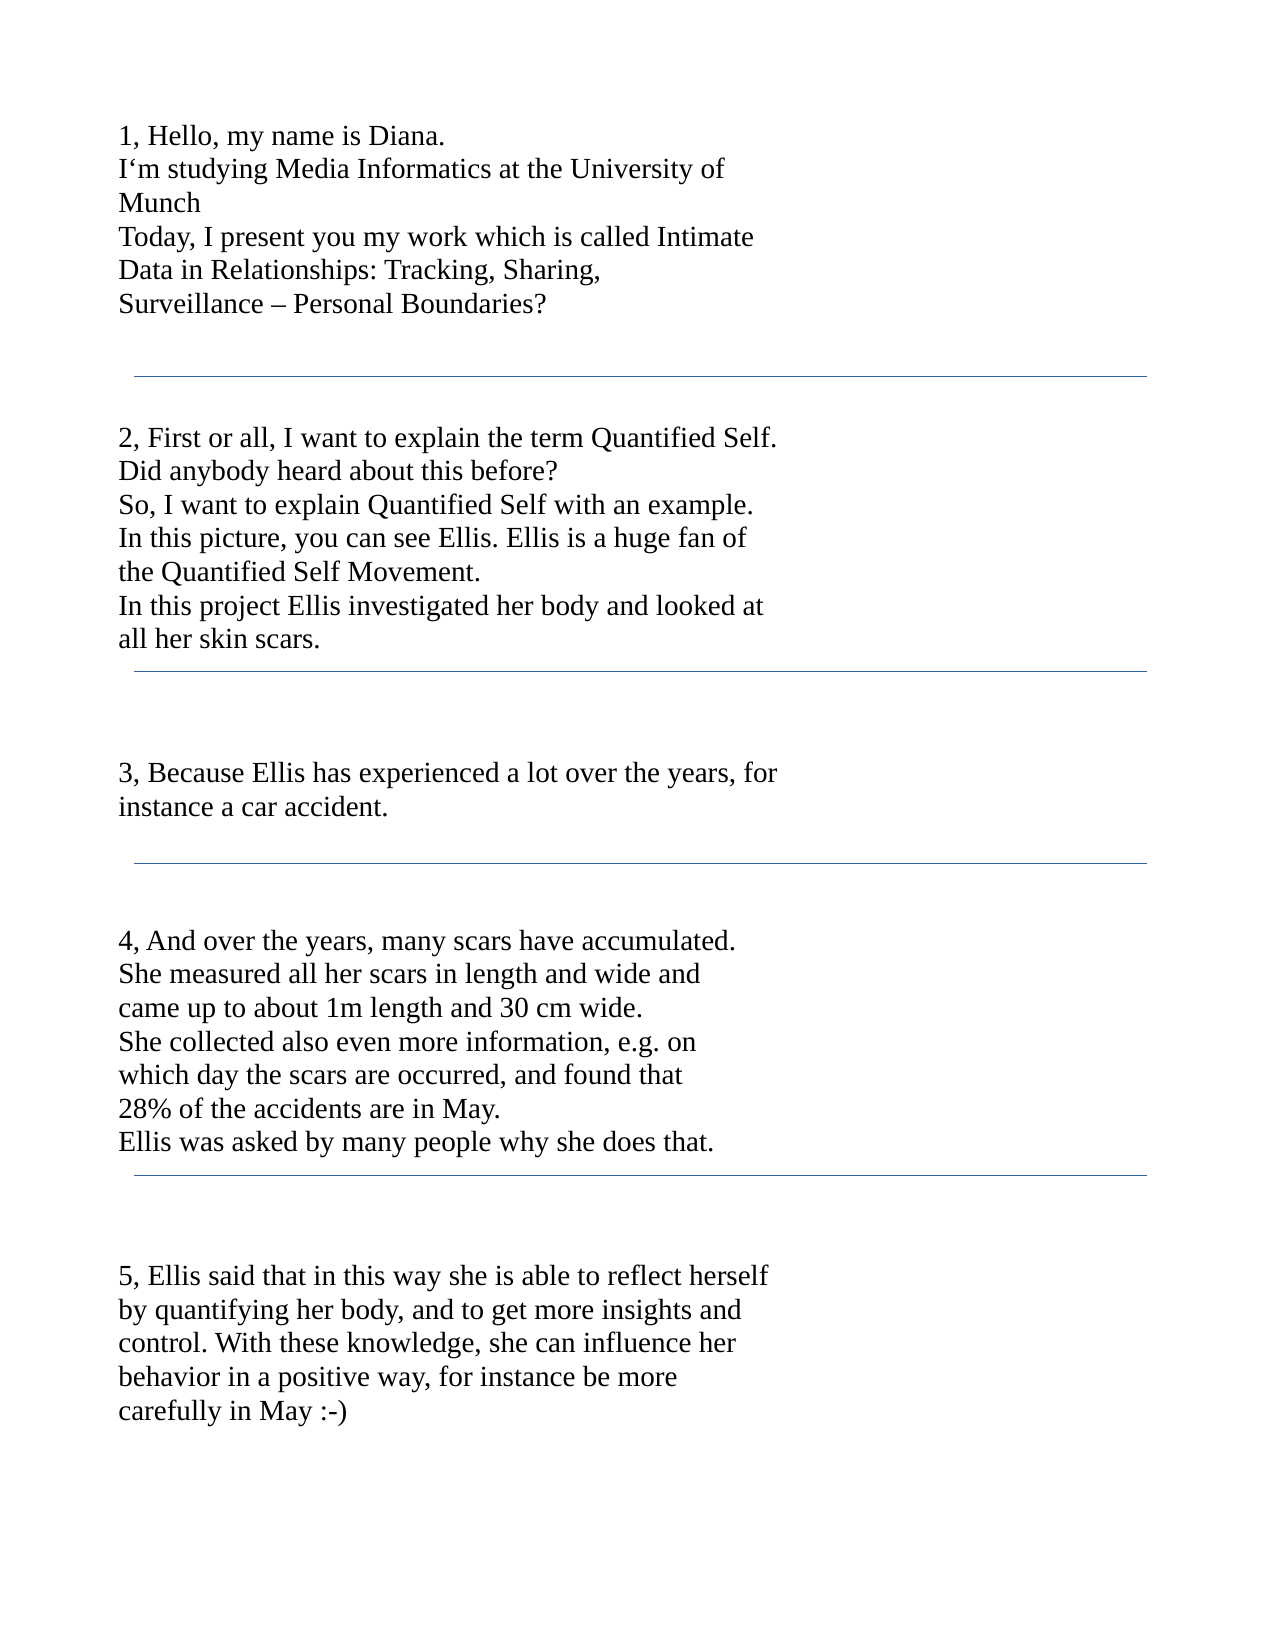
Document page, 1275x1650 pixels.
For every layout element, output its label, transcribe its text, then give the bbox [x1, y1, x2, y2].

text Did anybody heard about this before? [118, 453, 1157, 487]
text came up to about 1m length and 30 cm wide. [118, 990, 1157, 1024]
text 2, First or all, I want to explain the term Quantified Self. [118, 420, 1157, 453]
text 5, Ellis said that in this way she is able to reflect herself [118, 1258, 1157, 1292]
text carefully in May :-) [118, 1393, 1157, 1426]
text She collected also even more information, e.g. on [118, 1024, 1157, 1057]
text So, I want to explain Quantified Self with an example. [118, 487, 1157, 521]
text Munch [118, 185, 1157, 219]
text I‘m studying Media Informatics at the University of [118, 152, 1157, 185]
text She measured all her scars in length and wide and [118, 957, 1157, 990]
text 3, Because Ellis has experienced a lot over the years, for [118, 755, 1157, 789]
text In this project Ellis investigated her body and looked at [118, 588, 1157, 621]
text by quantifying her body, and to get more insights and [118, 1292, 1157, 1326]
text which day the scars are occurred, and found that [118, 1057, 1157, 1091]
text behavior in a positive way, for instance be more [118, 1359, 1157, 1393]
text Surveillance – Personal Boundaries? [118, 286, 1157, 319]
text Today, I present you my work which is called Intimate [118, 219, 1157, 252]
text Ellis was asked by many people why she does that. [118, 1124, 1157, 1158]
text 28% of the accidents are in May. [118, 1091, 1157, 1124]
text all her skin scars. [118, 621, 1157, 655]
text instance a car accident. [118, 789, 1157, 822]
text In this picture, you can see Ellis. Ellis is a huge fan of [118, 521, 1157, 554]
text the Quantified Self Movement. [118, 554, 1157, 588]
text 1, Hello, my name is Diana. [118, 118, 1157, 152]
text 4, And over the years, many scars have accumulated. [118, 923, 1157, 957]
text Data in Relationships: Tracking, Sharing, [118, 252, 1157, 286]
text control. With these knowledge, she can influence her [118, 1326, 1157, 1359]
